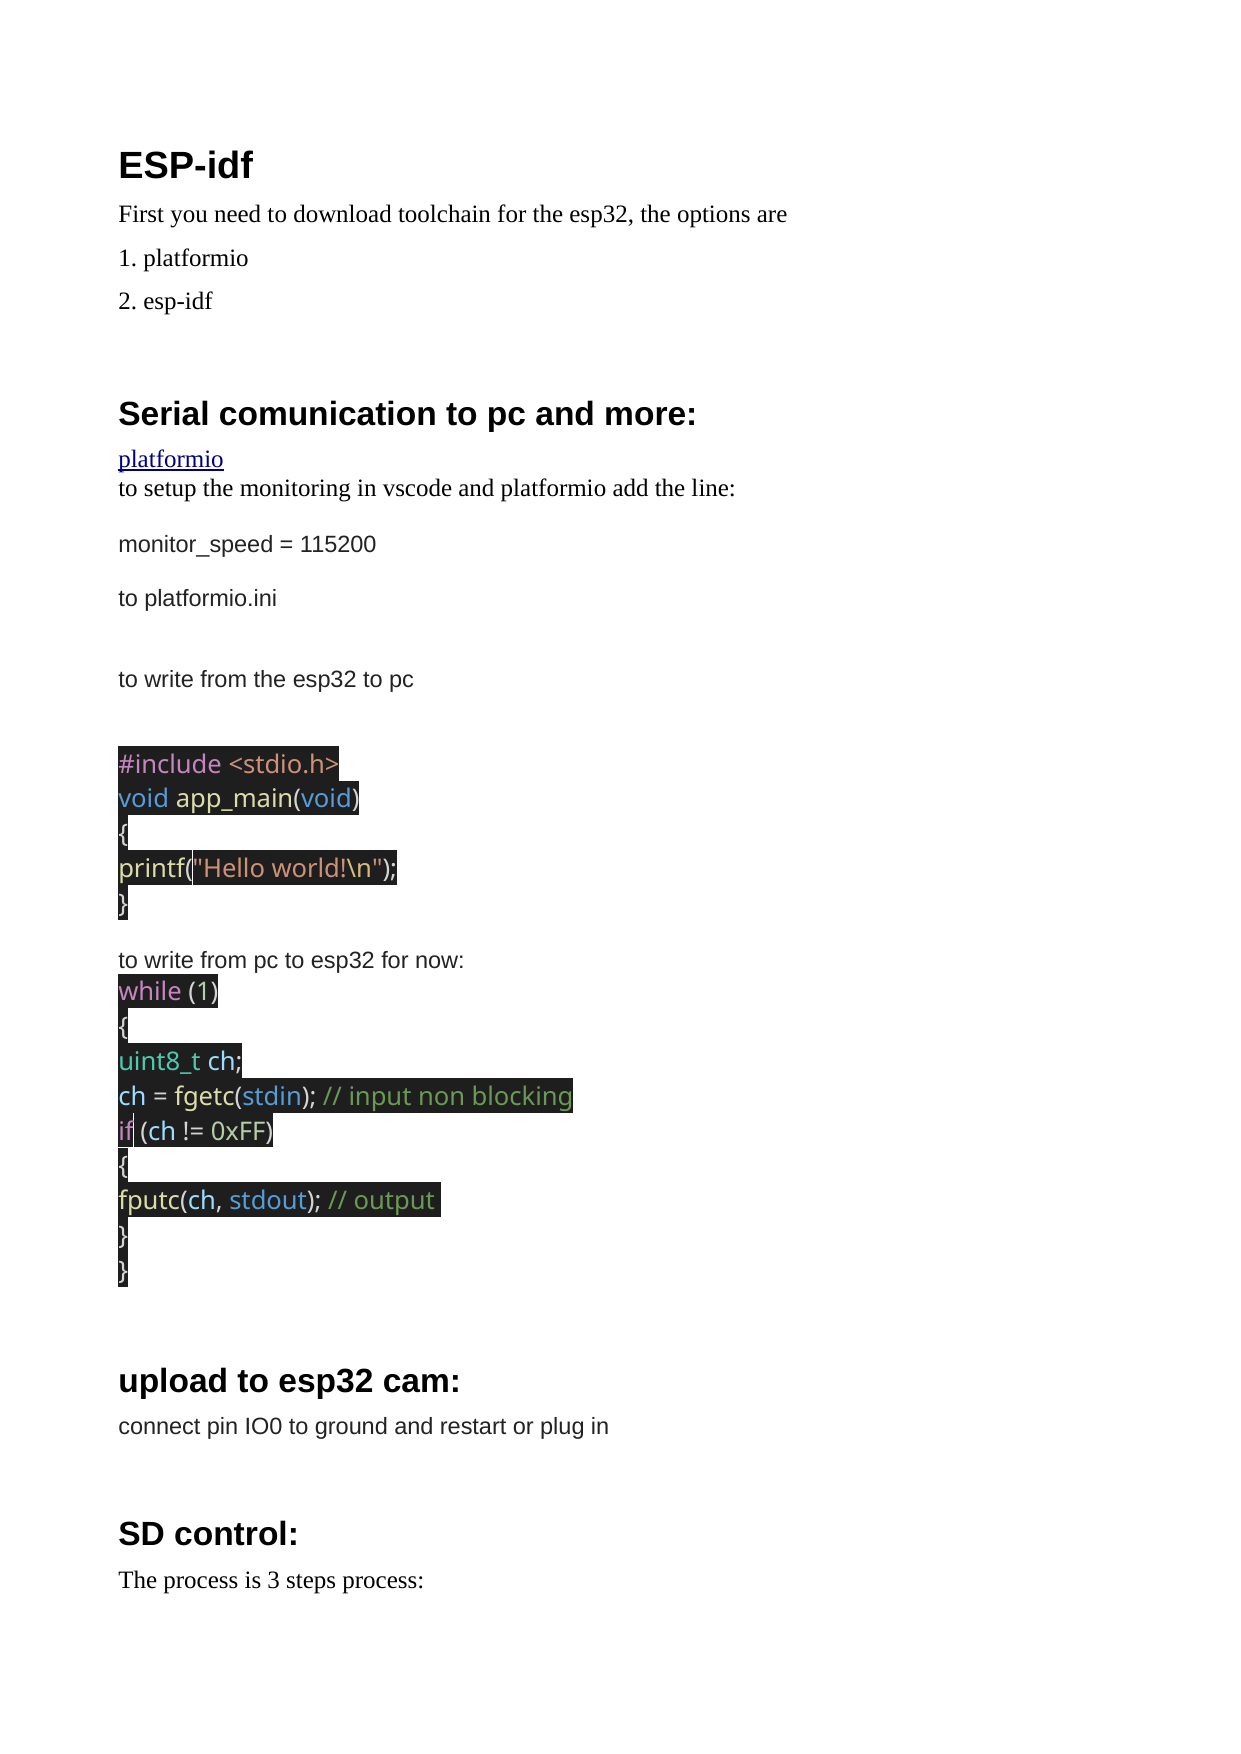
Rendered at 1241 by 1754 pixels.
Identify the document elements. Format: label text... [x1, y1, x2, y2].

text void app_main(void) [118, 781, 1122, 815]
text { [118, 1008, 1122, 1043]
text platformio [118, 444, 1122, 473]
text monitor_speed = 115200 [118, 531, 1122, 558]
text 1. platformio [118, 243, 1122, 271]
text } [118, 1217, 1122, 1252]
text The process is 3 steps process: [118, 1565, 1122, 1594]
subtitle SD control: [118, 1514, 1122, 1552]
text #include <stdio.h> [118, 746, 1122, 781]
subtitle Serial comunication to pc and more: [118, 393, 1122, 432]
text to platformio.ini [118, 584, 1122, 611]
text if (ch != 0xFF) [118, 1113, 1122, 1147]
subtitle ESP-idf [118, 143, 1122, 187]
text fputc(ch, stdout); // output [118, 1182, 1122, 1217]
text connect pin IO0 to ground and restart or plug in [118, 1412, 1122, 1439]
subtitle upload to esp32 cam: [118, 1361, 1122, 1400]
text to write from the esp32 to pc [118, 665, 1122, 692]
text { [118, 1147, 1122, 1182]
text uint8_t ch; [118, 1043, 1122, 1078]
text while (1) [118, 973, 1122, 1008]
text printf("Hello world!\n"); [118, 850, 1122, 885]
text 2. esp-idf [118, 286, 1122, 315]
text to write from pc to esp32 for now: [118, 947, 1122, 973]
text ch = fgetc(stdin); // input non blocking [118, 1078, 1122, 1113]
text to setup the monitoring in vscode and platformio add the line: [118, 473, 1122, 502]
text } [118, 885, 1122, 920]
text First you need to download toolchain for the esp32, the options are [118, 199, 1122, 228]
text { [118, 815, 1122, 850]
text } [118, 1252, 1122, 1287]
